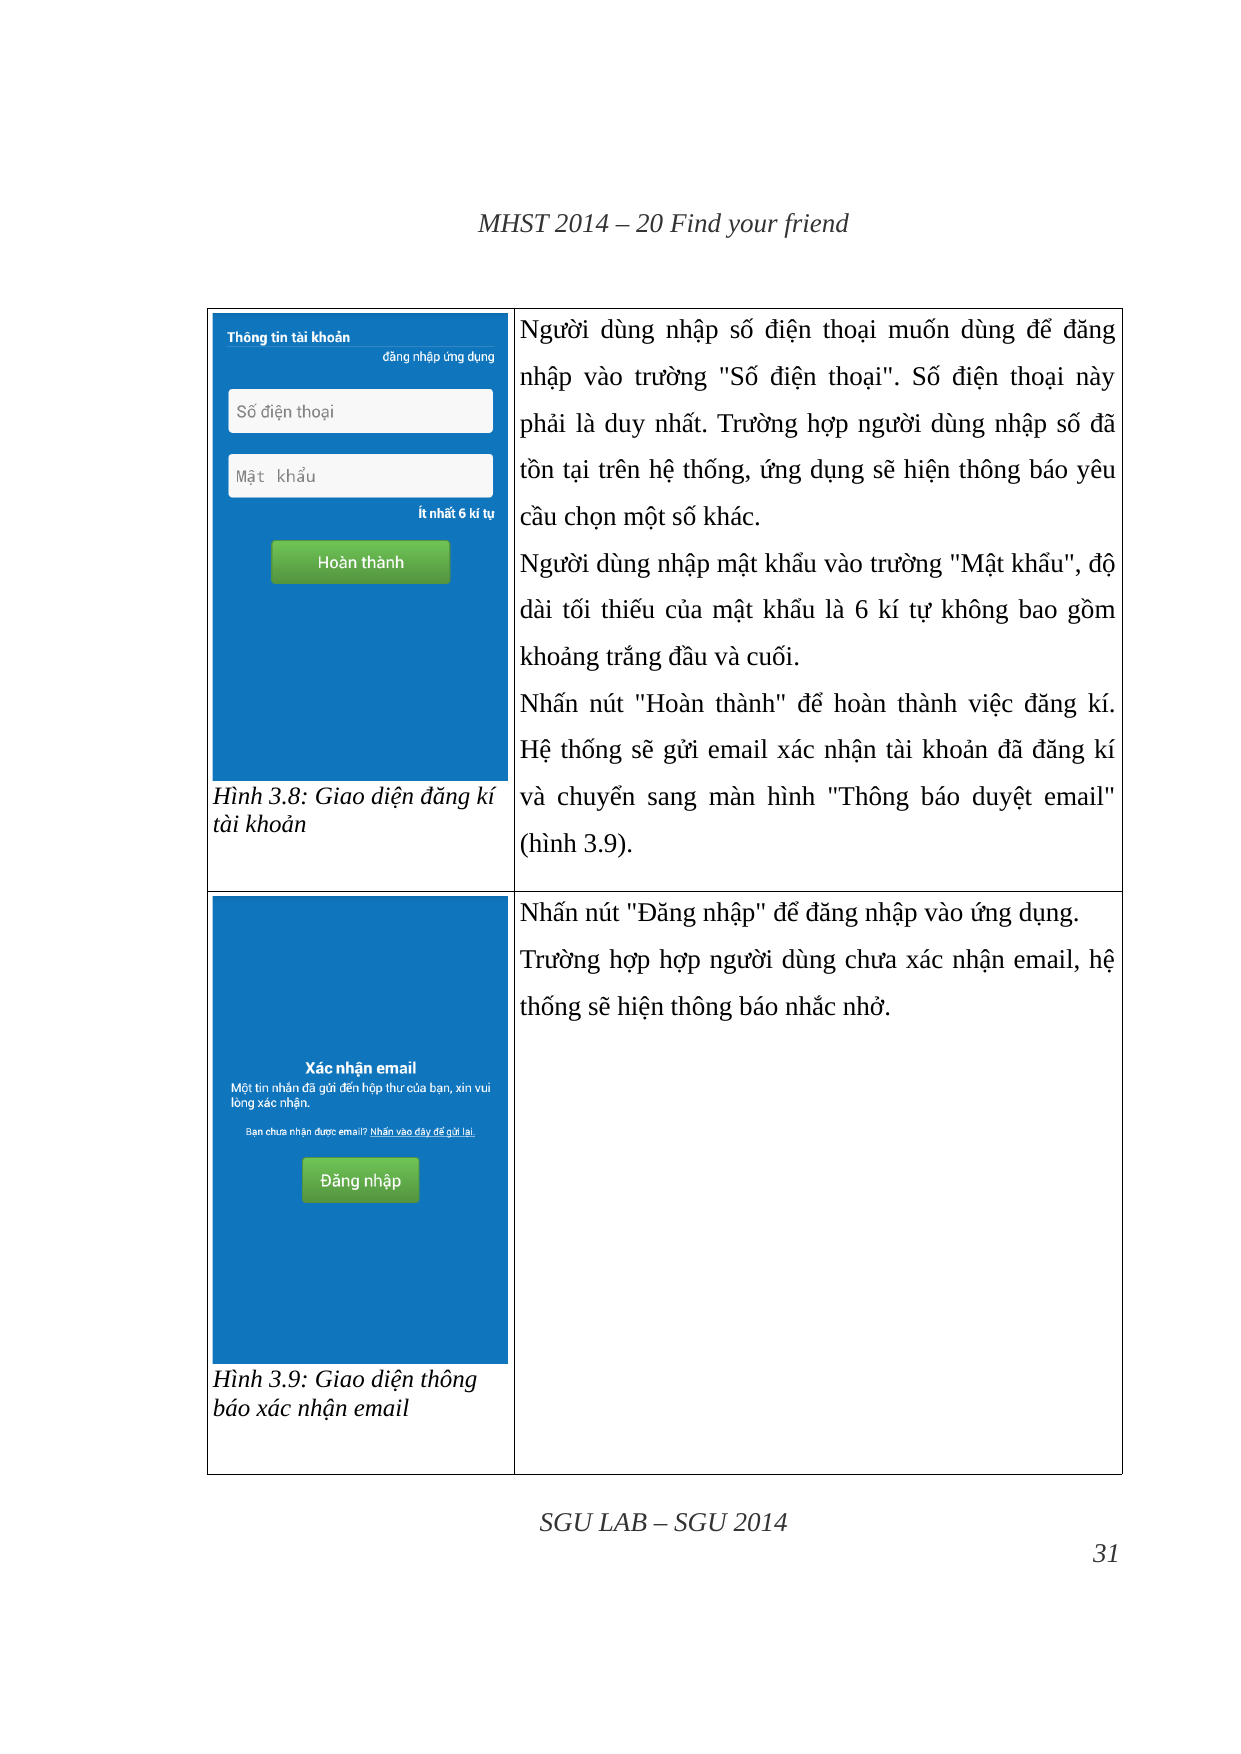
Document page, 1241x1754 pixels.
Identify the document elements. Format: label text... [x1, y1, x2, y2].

picture [212, 896, 508, 1364]
table_cell Nhấn nút "Đăng nhập" để đăng nhập vào ứng dụng. Trường hợp hợp người dùng chưa xác nhận email, hệ thống sẽ hiện thông báo nhắc nhở. [515, 892, 1122, 1474]
table_cell Người dùng nhập số điện thoại muốn dùng để đăng nhập vào trường "Số điện thoại". Số điện thoại này phải là duy nhất. Trường hợp người dùng nhập số đã tồn tại trên hệ thống, ứng dụng sẽ hiện thông báo yêu cầu chọn một số khác. Người dùng nhập mật khẩu vào trường "Mật khẩu", độ dài tối thiếu của mật khẩu là 6 kí tự không bao gồm khoảng trắng đầu và cuối. Nhấn nút "Hoàn thành" để hoàn thành việc đăng kí. Hệ thống sẽ gửi email xác nhận tài khoản đã đăng kí và chuyển sang màn hình "Thông báo duyệt email" (hình 3.9). [515, 309, 1122, 891]
table_cell [208, 309, 514, 891]
picture [212, 313, 508, 781]
table_cell [208, 892, 514, 1474]
